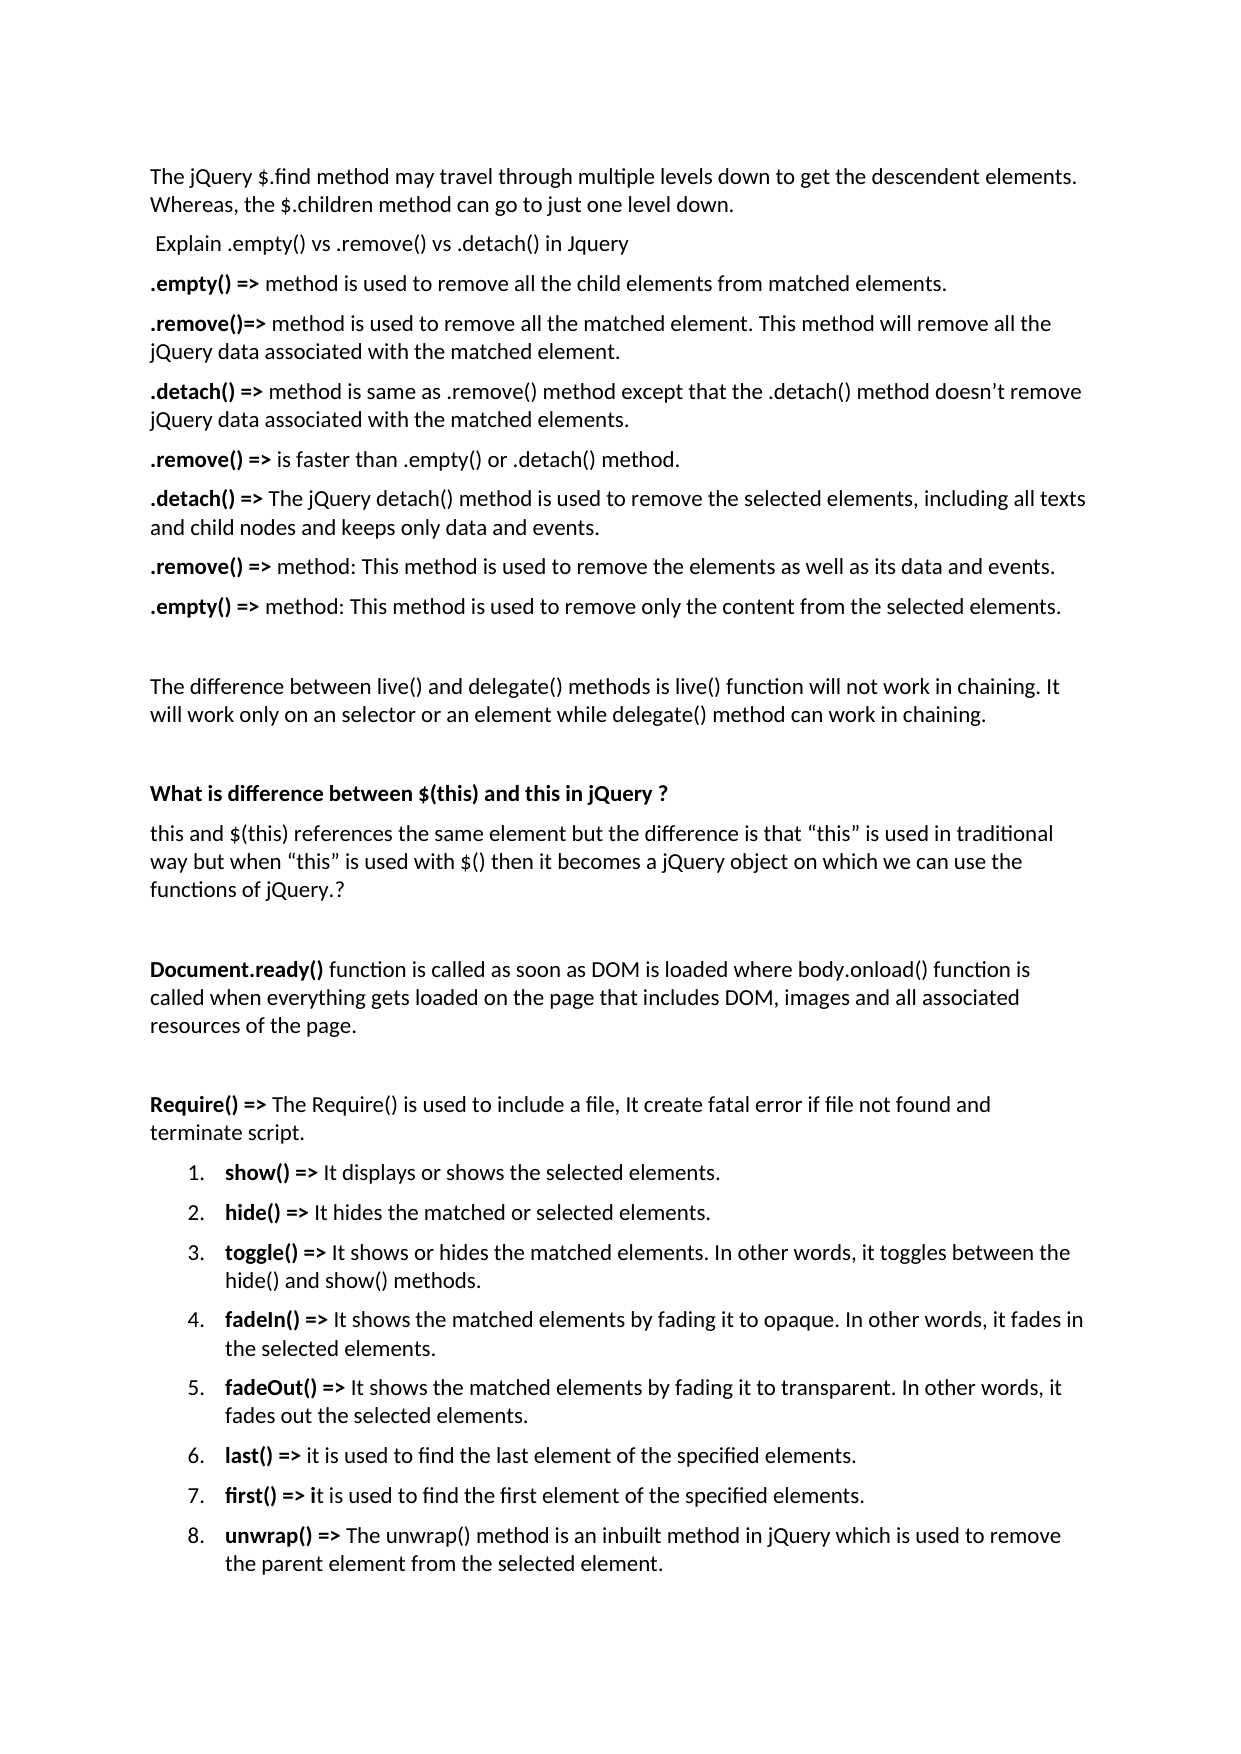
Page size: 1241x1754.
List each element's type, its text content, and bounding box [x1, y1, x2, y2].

text The jQuery $.find method may travel through multiple levels down to get the descendent elements. Whereas, the $.children method can go to just one level down. [150, 162, 1090, 218]
list fadeIn() => It shows the matched elements by fading it to opaque. In other words, it fades in the selected elements. [187, 1306, 1090, 1362]
text Explain .empty() vs .remove() vs .detach() in Jquery [150, 229, 1090, 258]
list unwrap() => The unwrap() method is an inbuilt method in jQuery which is used to remove the parent element from the selected element. [187, 1521, 1090, 1577]
text this and $(this) references the same element but the difference is that “this” is used in traditional way but when “this” is used with $() then it becomes a jQuery object on which we can use the functions of jQuery.? [150, 819, 1090, 903]
list last() => it is used to find the last element of the specified elements. [187, 1441, 1090, 1469]
text .remove()=> method is used to remove all the matched element. This method will remove all the jQuery data associated with the matched element. [150, 309, 1090, 365]
list first() => it is used to find the first element of the specified elements. [187, 1481, 1090, 1509]
list hide() => It hides the matched or selected elements. [187, 1198, 1090, 1226]
list toggle() => It shows or hides the matched elements. In other words, it toggles between the hide() and show() methods. [187, 1238, 1090, 1294]
text .detach() => method is same as .remove() method except that the .detach() method doesn’t remove jQuery data associated with the matched elements. [150, 377, 1090, 433]
text What is difference between $(this) and this in jQuery ? [150, 779, 1090, 807]
list fadeOut() => It shows the matched elements by fading it to transparent. In other words, it fades out the selected elements. [187, 1373, 1090, 1429]
text Document.ready() function is called as soon as DOM is loaded where body.onload() function is called when everything gets loaded on the page that includes DOM, images and all associated resources of the page. [150, 955, 1090, 1039]
list show() => It displays or shows the selected elements. [187, 1158, 1090, 1186]
text .empty() => method: This method is used to remove only the content from the selected elements. [150, 592, 1090, 620]
text The difference between live() and delegate() methods is live() function will not work in chaining. It will work only on an selector or an element while delegate() method can work in chaining. [150, 672, 1090, 728]
text .remove() => is faster than .empty() or .detach() method. [150, 445, 1090, 473]
text .remove() => method: This method is used to remove the elements as well as its data and events. [150, 552, 1090, 580]
text Require() => The Require() is used to include a file, It create fatal error if file not found and terminate script. [150, 1090, 1090, 1146]
text .detach() => The jQuery detach() method is used to remove the selected elements, including all texts and child nodes and keeps only data and events. [150, 484, 1090, 541]
text .empty() => method is used to remove all the child elements from matched elements. [150, 269, 1090, 297]
